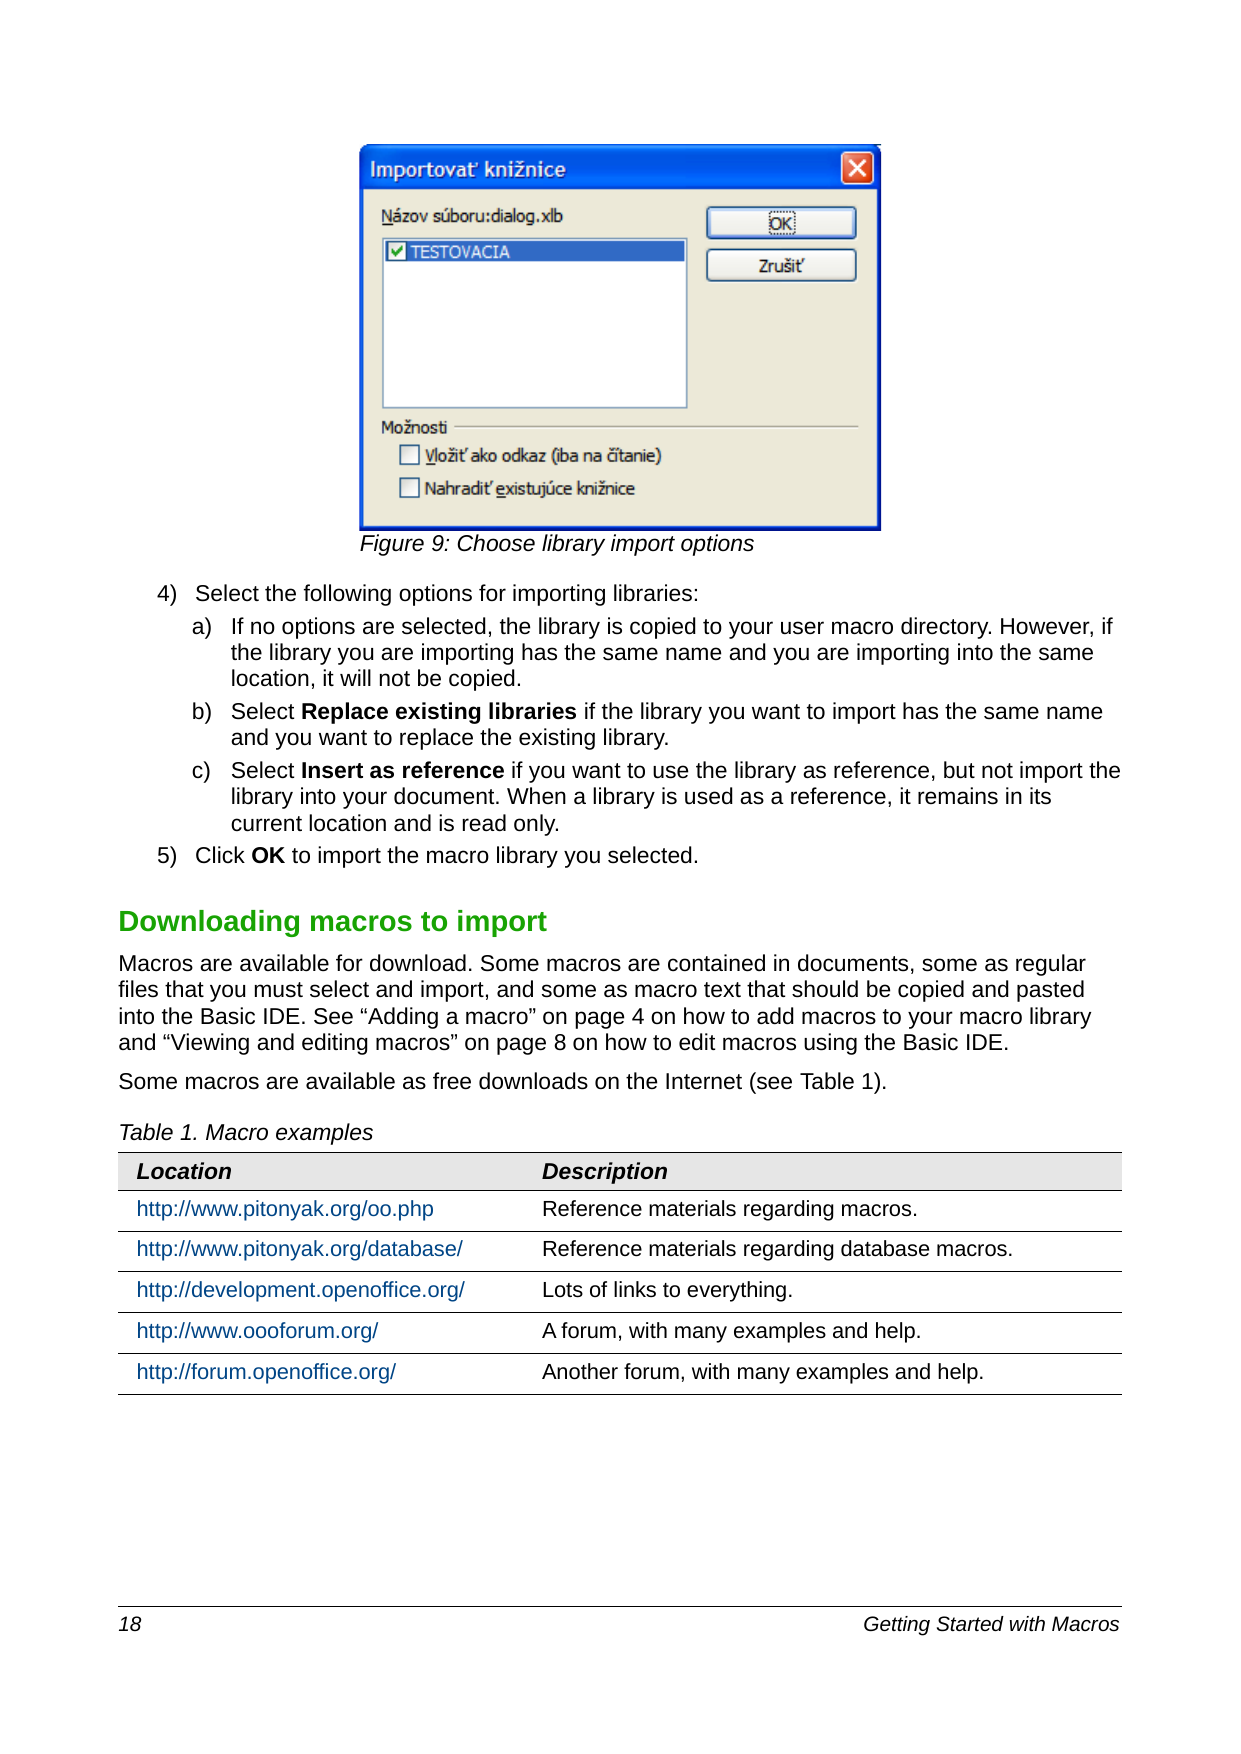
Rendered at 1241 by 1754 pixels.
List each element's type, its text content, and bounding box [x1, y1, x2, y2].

text Macros are available for download. Some macros are contained in documents, some as regular files that you must select and import, and some as macro text that should be copied and pasted into the Basic IDE. See “Adding a macro” on page 4 on how to add macros to your macro library and “Viewing and editing macros” on page 8 on how to edit macros using the Basic IDE. [118, 950, 1122, 1055]
text Some macros are available as free downloads on the Internet (see 1). [118, 1068, 1122, 1094]
table_cell http://forum.openoffice.org/ [118, 1354, 524, 1394]
list If no options are selected, the library is copied to your user macro directory. However, if the library you are importing has the same name and you are importing into the same location, it will not be copied. [192, 613, 1122, 692]
subtitle Downloading macros to import [118, 904, 1122, 938]
list Select the following options for importing libraries: [177, 580, 1122, 606]
table_cell http://development.openoffice.org/ [118, 1272, 524, 1312]
table_cell http://www.pitonyak.org/oo.php [118, 1191, 524, 1231]
table_cell A forum, with many examples and help. [524, 1313, 1122, 1353]
text Table 1. Macro examples [118, 1119, 1122, 1146]
list Click OK to import the macro library you selected. [177, 842, 1122, 868]
table_header Location [118, 1153, 524, 1190]
table_cell Another forum, with many examples and help. [524, 1354, 1122, 1394]
text Figure 9: Choose library import options [359, 531, 881, 557]
table_cell http://www.pitonyak.org/database/ [118, 1232, 524, 1271]
table_cell Lots of links to everything. [524, 1272, 1122, 1312]
table_cell Reference materials regarding macros. [524, 1191, 1122, 1231]
table_cell Reference materials regarding database macros. [524, 1232, 1122, 1271]
table_cell http://www.oooforum.org/ [118, 1313, 524, 1353]
picture [359, 144, 882, 531]
list Select Replace existing libraries if the library you want to import has the same name and you want to replace the existing library. [192, 698, 1122, 751]
table_header Description [524, 1153, 1122, 1190]
list Select Insert as reference if you want to use the library as reference, but not import the library into your document. When a library is used as a reference, it remains in its current location and is read only. [192, 757, 1122, 836]
